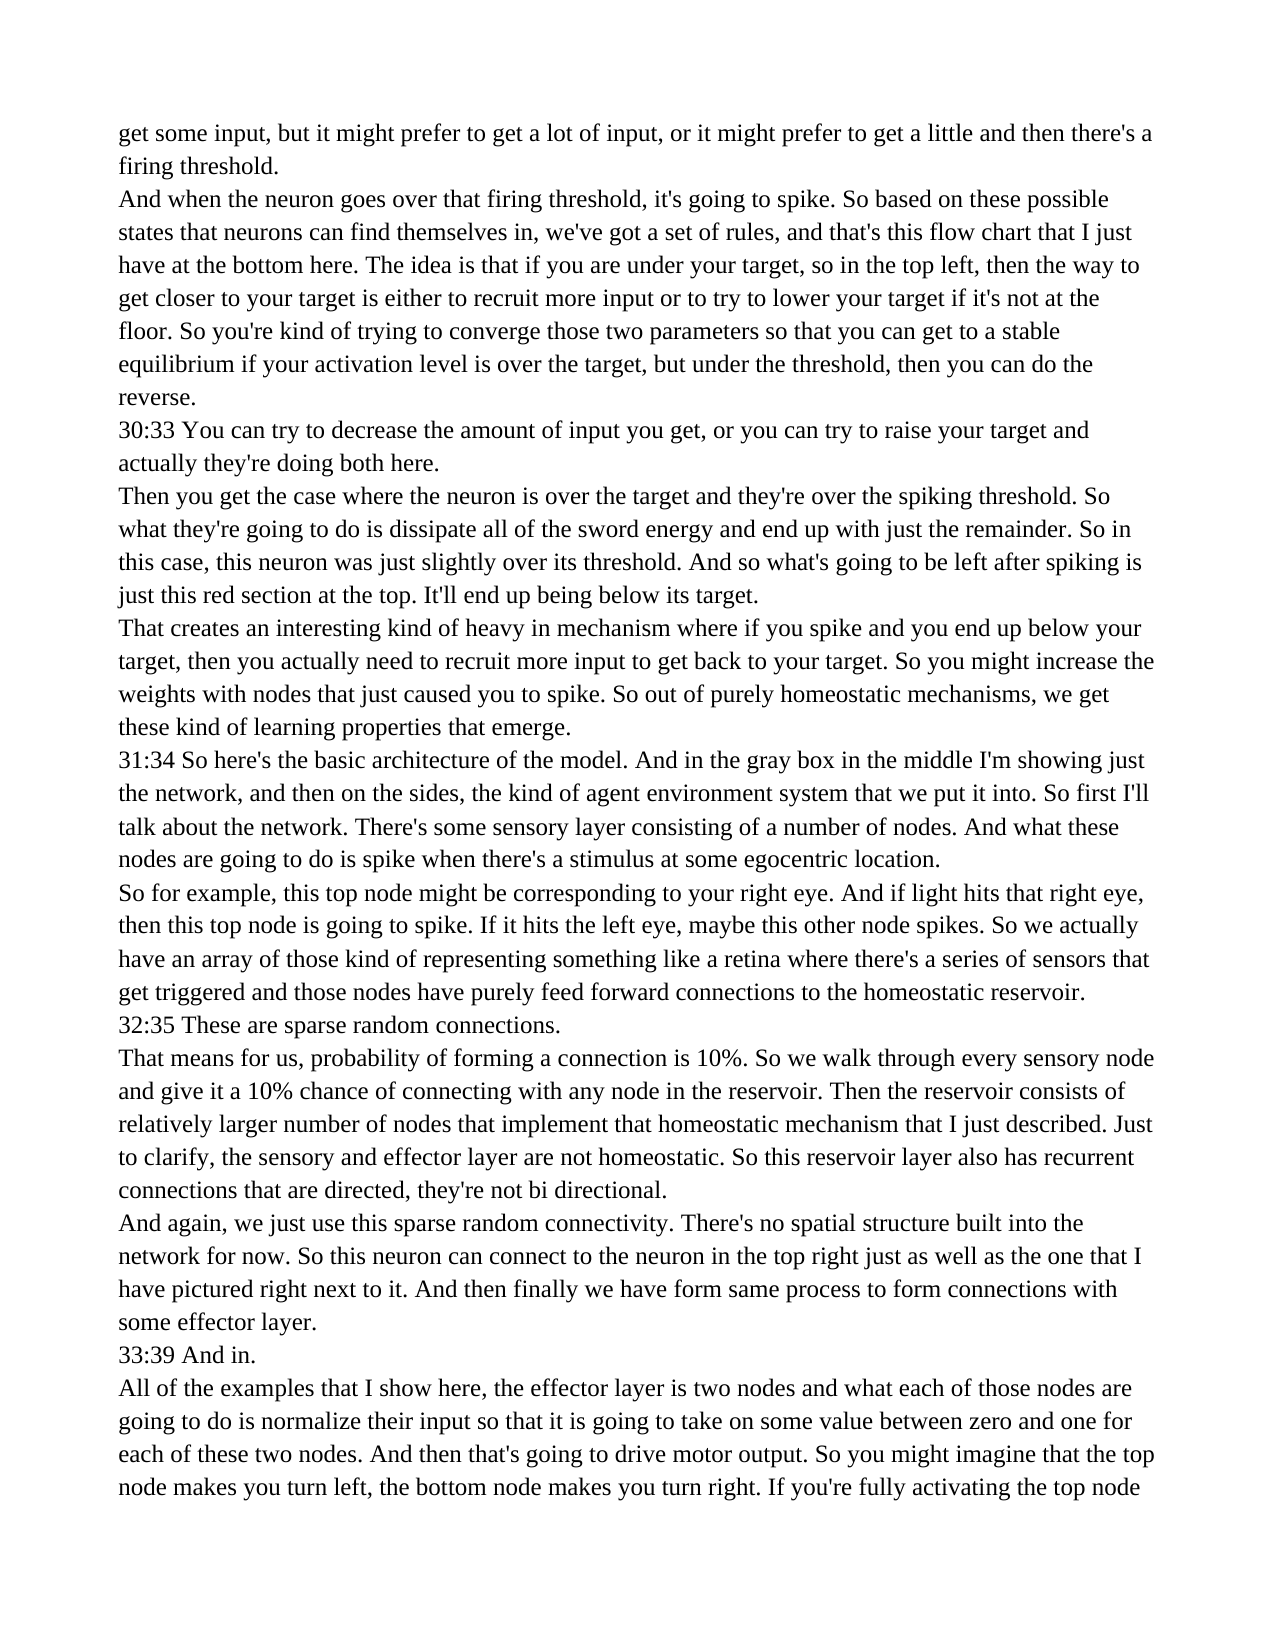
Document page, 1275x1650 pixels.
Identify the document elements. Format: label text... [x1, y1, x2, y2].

text That means for us, probability of forming a connection is 10%. So we walk through every sensory node and give it a 10% chance of connecting with any node in the reservoir. Then the reservoir consists of relatively larger number of nodes that implement that homeostatic mechanism that I just described. Just to clarify, the sensory and effector layer are not homeostatic. So this reservoir layer also has recurrent connections that are directed, they're not bi directional. [118, 1043, 1157, 1203]
text 32:35 These are sparse random connections. [118, 1010, 1157, 1038]
text All of the examples that I show here, the effector layer is two nodes and what each of those nodes are going to do is normalize their input so that it is going to take on some value between zero and one for each of these two nodes. And then that's going to drive motor output. So you might imagine that the top node makes you turn left, the bottom node makes you turn right. If you're fully activating the top node [118, 1373, 1157, 1501]
text get some input, but it might prefer to get a lot of input, or it might prefer to get a little and then there's a firing threshold. [118, 118, 1157, 180]
text And again, we just use this sparse random connectivity. There's no spatial structure built into the network for now. So this neuron can connect to the neuron in the top right just as well as the one that I have pictured right next to it. And then finally we have form same process to form connections with some effector layer. [118, 1208, 1157, 1336]
text So for example, this top node might be corresponding to your right eye. And if light hits that right eye, then this top node is going to spike. If it hits the left eye, maybe this other node spikes. So we actually have an array of those kind of representing something like a retina where there's a series of sensors that get triggered and those nodes have purely feed forward connections to the homeostatic reservoir. [118, 878, 1157, 1005]
text That creates an interesting kind of heavy in mechanism where if you spike and you end up below your target, then you actually need to recruit more input to get back to your target. So you might increase the weights with nodes that just caused you to spike. So out of purely homeostatic mechanisms, we get these kind of learning properties that emerge. [118, 613, 1157, 741]
text 33:39 And in. [118, 1340, 1157, 1369]
text 31:34 So here's the basic architecture of the model. And in the gray box in the middle I'm showing just the network, and then on the sides, the kind of agent environment system that we put it into. So first I'll talk about the network. There's some sensory layer consisting of a number of nodes. And what these nodes are going to do is spike when there's a stimulus at some egocentric location. [118, 746, 1157, 873]
text Then you get the case where the neuron is over the target and they're over the spiking threshold. So what they're going to do is dissipate all of the sword energy and end up with just the remainder. So in this case, this neuron was just slightly over its threshold. And so what's going to be left after spiking is just this red section at the top. It'll end up being below its target. [118, 481, 1157, 609]
text And when the neuron goes over that firing threshold, it's going to spike. So based on these possible states that neurons can find themselves in, we've got a set of rules, and that's this flow chart that I just have at the bottom here. The idea is that if you are under your target, so in the top left, then the way to get closer to your target is either to recruit more input or to try to lower your target if it's not at the floor. So you're kind of trying to converge those two parameters so that you can get to a stable equilibrium if your activation level is over the target, but under the threshold, then you can do the reverse. [118, 184, 1157, 411]
text 30:33 You can try to decrease the amount of input you get, or you can try to raise your target and actually they're doing both here. [118, 415, 1157, 477]
